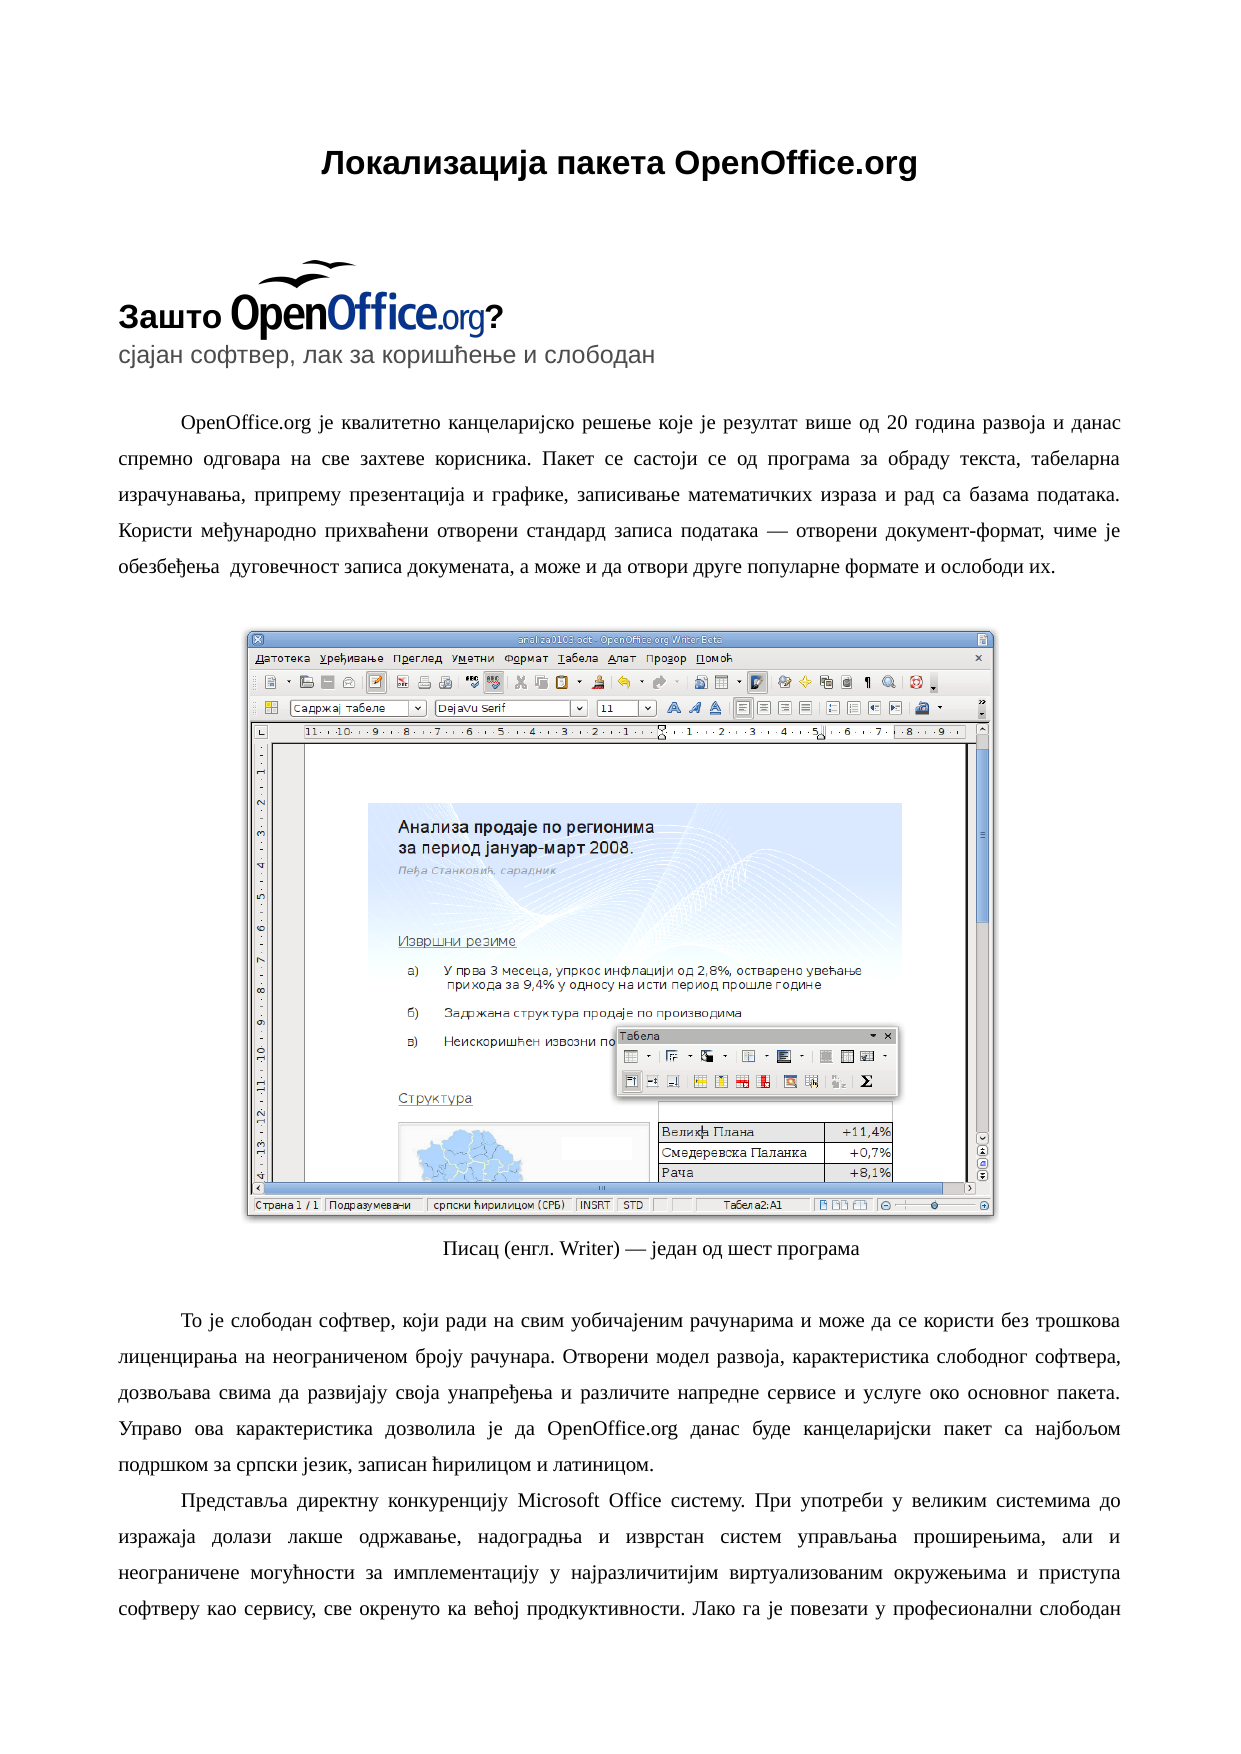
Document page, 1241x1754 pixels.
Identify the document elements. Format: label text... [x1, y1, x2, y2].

picture [240, 626, 1000, 1224]
subtitle Локализација пакета OpenOffice.org [118, 143, 1122, 182]
text Писац (енгл. Writer) — један од шест програма [118, 626, 1122, 1259]
subtitle Зашто ? сјајан софтвер, лак за коришћење и слободан [118, 261, 1122, 369]
picture [231, 260, 484, 340]
text То је слободан софтвер, који ради на свим уобичајеним рачунарима и може да се користи без трошкова лиценцирања на неограниченом броју рачунара. Отворени модел развоја, карактеристика слободног софтвера, дозвољава свима да развијају своја унапређења и различите напредне сервисе и услуге око основног пакета. Управо ова карактеристика дозволила је да OpenOffice.org данас буде канцеларијски пакет са најбољом подршком за српски језик, записан ћирилицом и латиницом. [118, 1307, 1122, 1476]
text OpenOffice.org је квалитетно канцеларијско решење које је резултат више од 20 година развоја и данас спремно одговара на све захтеве корисника. Пакет се састоји се од програма за обраду текста, табеларна израчунавања, припрему презентација и графике, записивање математичких израза и рад са базама података. Користи међународно прихваћени отворени стандард записа података — отворени документ-формат, чиме је обезбеђења дуговечност записа докумената, а може и да отвори друге популарне формате и ослободи их. [118, 410, 1122, 578]
text Представља директну конкуренцију Microsoft Office систему. При употреби у великим системима до изражаја долази лакше одржавање, надоградња и изврстан систем управљања проширењима, али и неограничене могућности за имплементацију у најразличитијим виртуализованим окружењима и приступа софтверу као сервису, све окренуто ка већој продкуктивности. Лако га је повезати у професионални слободан [118, 1488, 1122, 1620]
